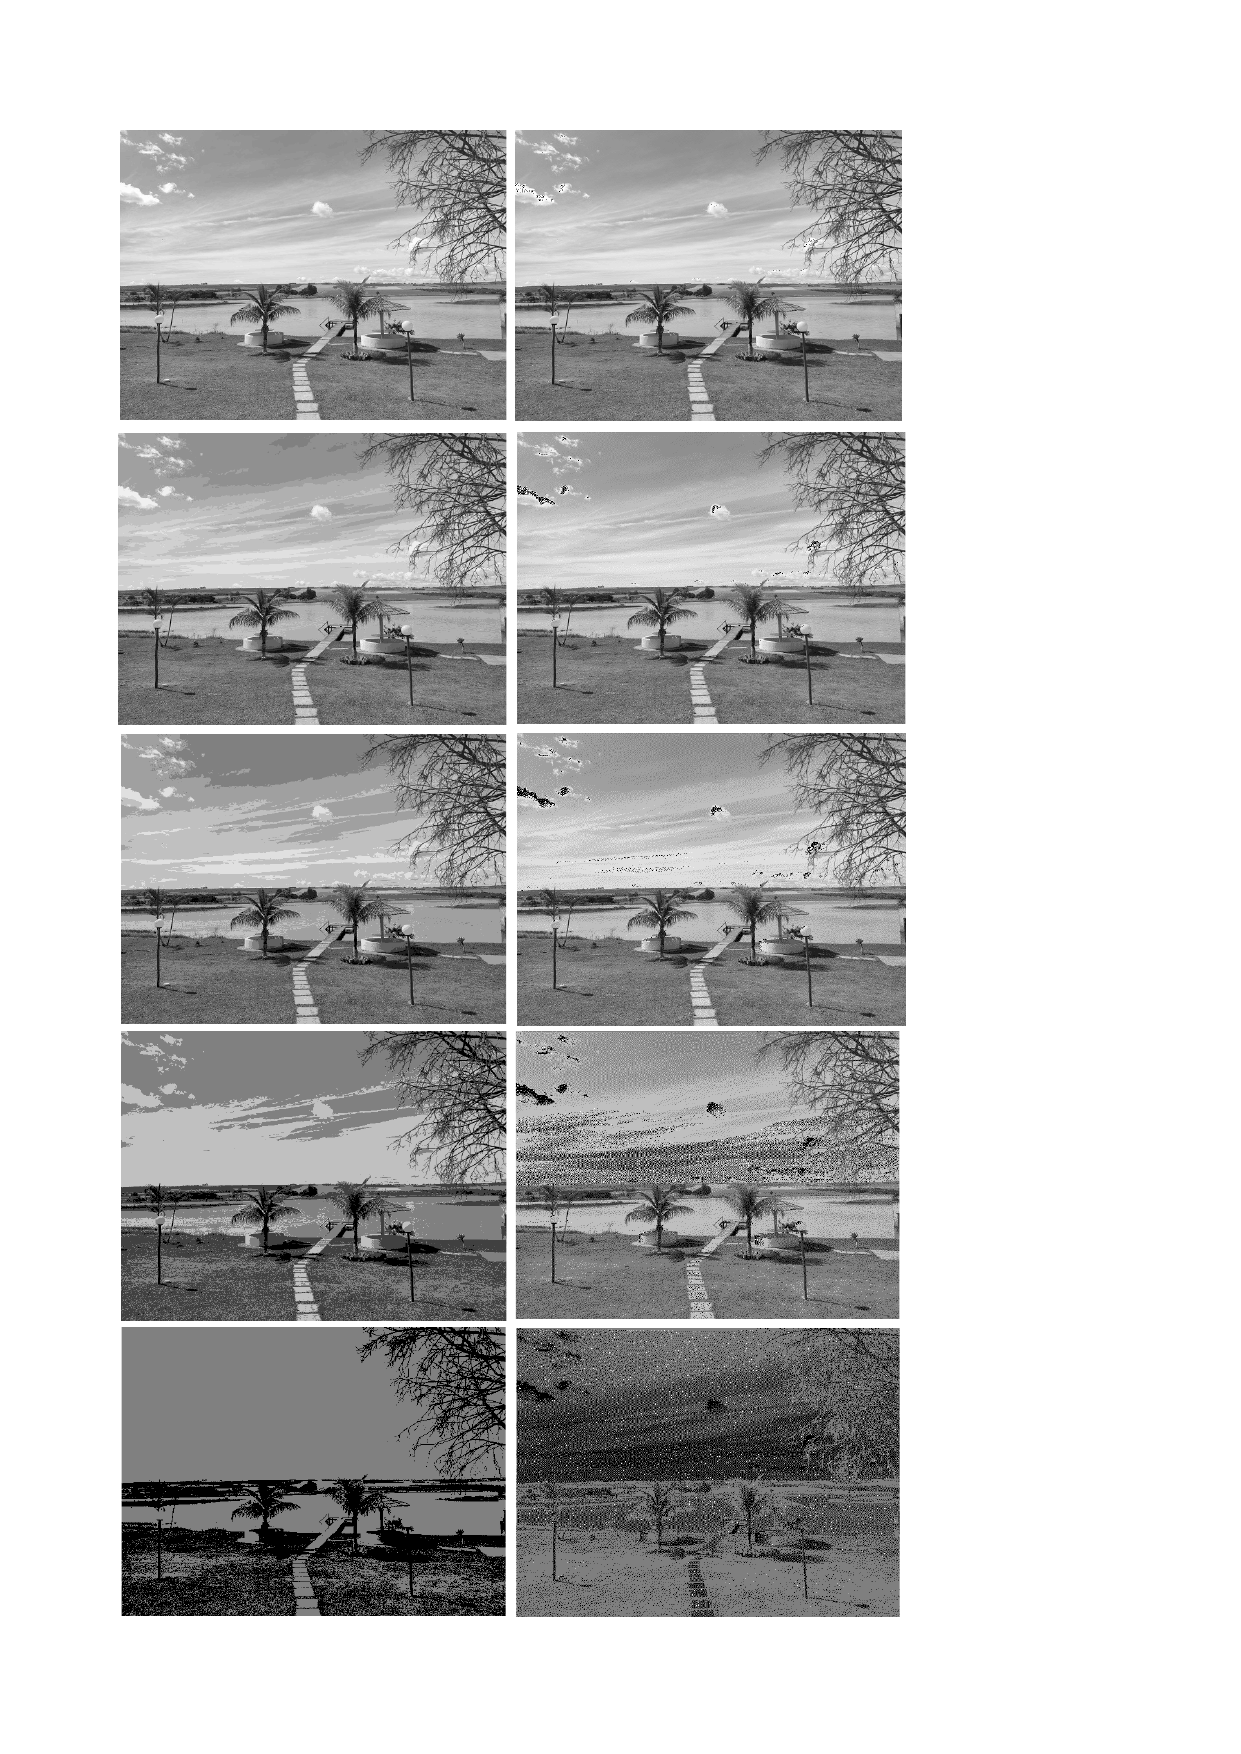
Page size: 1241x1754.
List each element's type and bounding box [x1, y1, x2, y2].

picture [515, 130, 902, 421]
picture [120, 130, 507, 420]
picture [121, 1327, 506, 1616]
picture [515, 1031, 900, 1319]
picture [516, 1328, 900, 1617]
picture [118, 433, 507, 725]
picture [517, 733, 906, 1026]
picture [517, 432, 906, 724]
picture [121, 1031, 507, 1321]
picture [121, 734, 507, 1024]
